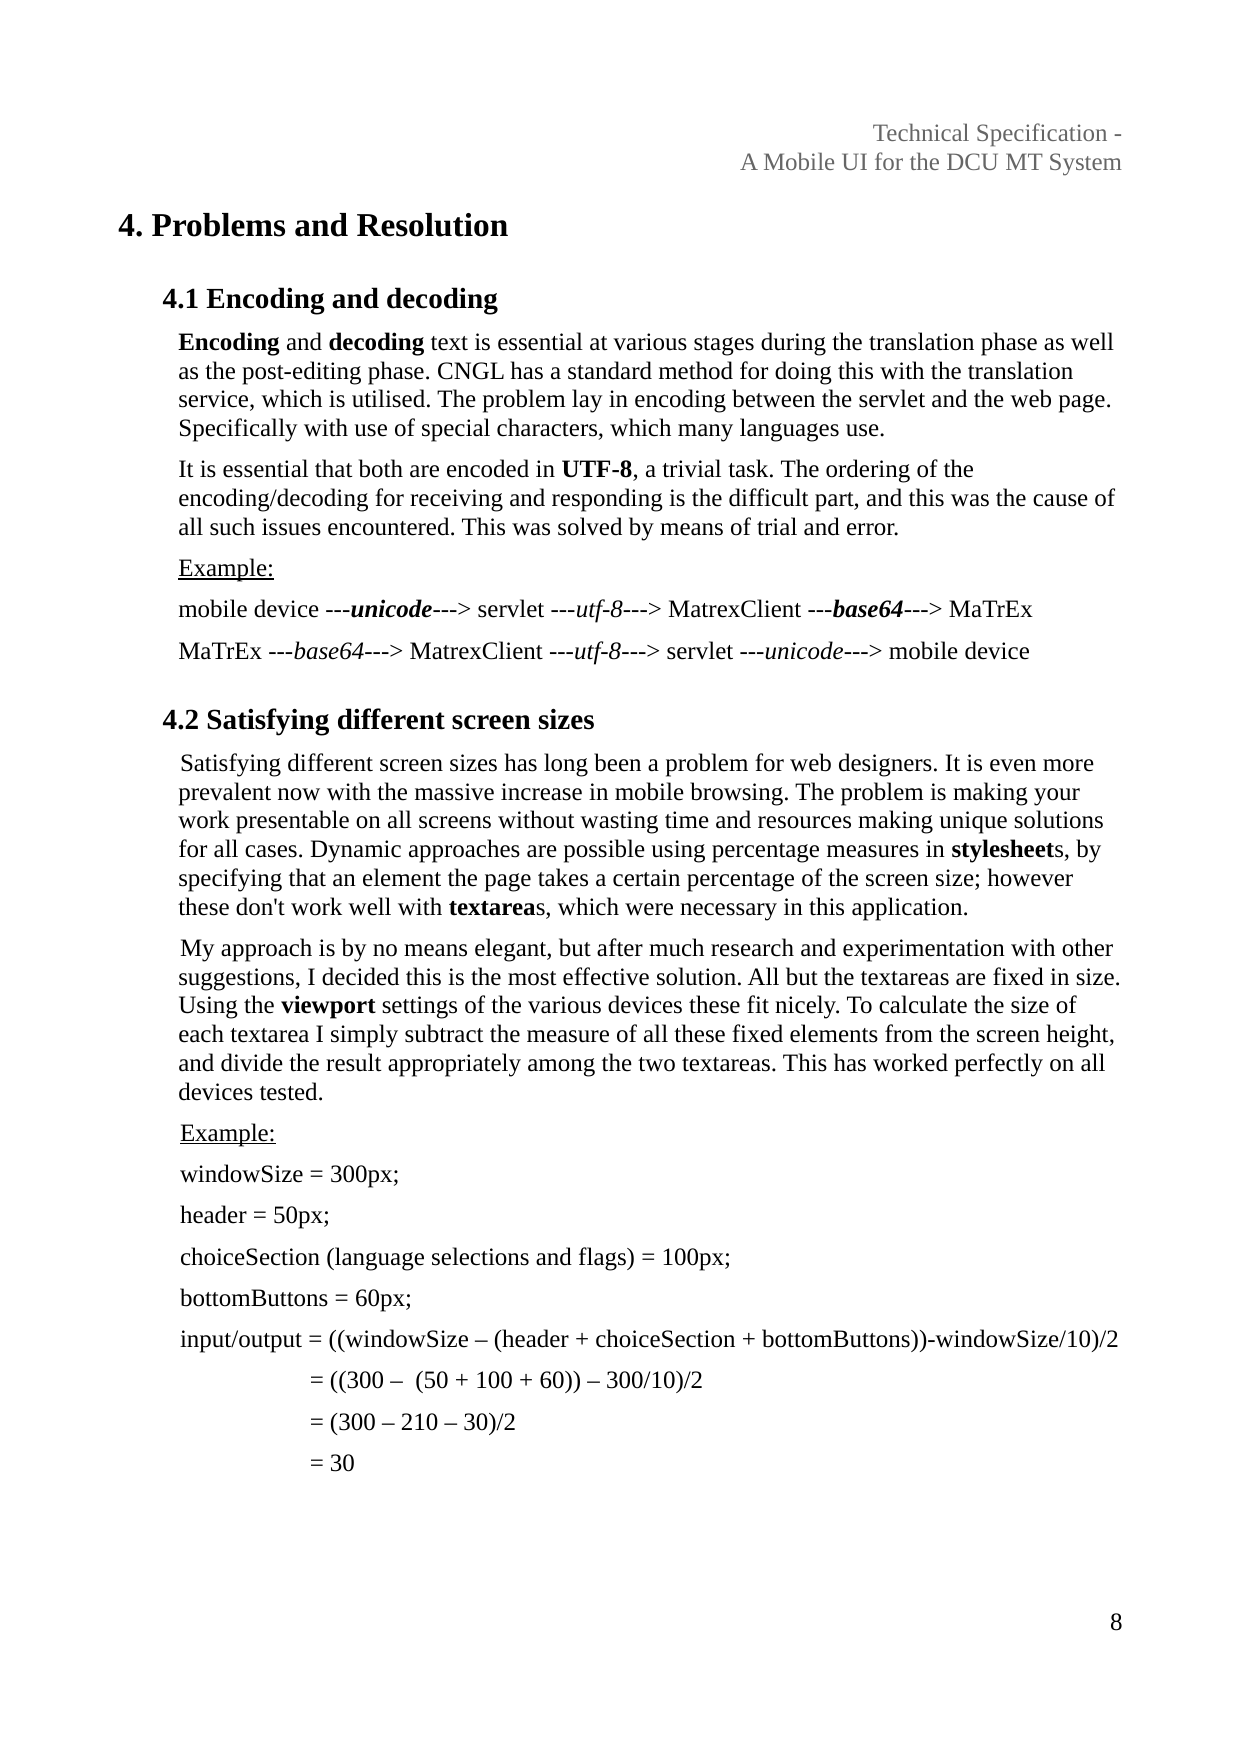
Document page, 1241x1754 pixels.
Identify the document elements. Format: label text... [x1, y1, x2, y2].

text windowSize = 300px; [178, 1159, 1122, 1188]
subtitle 4.1 Encoding and decoding [162, 281, 1122, 314]
text Example: [178, 1118, 1122, 1147]
text input/output = ((windowSize – (header + choiceSection + bottomButtons))-windowSize/10)/2 [178, 1324, 1122, 1353]
text header = 50px; [178, 1201, 1122, 1229]
text mobile device ---unicode---> servlet ---utf-8---> MatrexClient ---base64---> MaTrEx [178, 594, 1122, 623]
text MaTrEx ---base64---> MatrexClient ---utf-8---> servlet ---unicode---> mobile device [178, 636, 1122, 664]
subtitle 4. Problems and Resolution [118, 205, 1122, 243]
text = ((300 – (50 + 100 + 60)) – 300/10)/2 [178, 1366, 1122, 1394]
text My approach is by no means elegant, but after much research and experimentation with other suggestions, I decided this is the most effective solution. All but the textareas are fixed in size. Using the viewport settings of the various devices these fit nicely. To calculate the size of each textarea I simply subtract the measure of all these fixed elements from the screen height, and divide the result appropriately among the two textareas. This has worked perfectly on all devices tested. [178, 933, 1122, 1106]
text choiceSection (language selections and flags) = 100px; [178, 1242, 1122, 1271]
text Example: [178, 553, 1122, 582]
text = (300 – 210 – 30)/2 [178, 1407, 1122, 1436]
text It is essential that both are encoded in UTF-8, a trivial task. The ordering of the encoding/decoding for receiving and responding is the difficult part, and this was the cause of all such issues encountered. This was solved by means of trial and error. [178, 454, 1122, 541]
subtitle 4.2 Satisfying different screen sizes [162, 702, 1122, 736]
text bottomButtons = 60px; [178, 1283, 1122, 1312]
text Encoding and decoding text is essential at various stages during the translation phase as well as the post-editing phase. CNGL has a standard method for doing this with the translation service, which is utilised. The problem lay in encoding between the servlet and the web page. Specifically with use of special characters, which many languages use. [178, 327, 1122, 442]
text Satisfying different screen sizes has long been a problem for web designers. It is even more prevalent now with the massive increase in mobile browsing. The problem is making your work presentable on all screens without wasting time and resources making unique solutions for all cases. Dynamic approaches are possible using percentage measures in stylesheets, by specifying that an element the page takes a certain percentage of the screen size; however these don't work well with textareas, which were necessary in this application. [178, 748, 1122, 921]
text = 30 [178, 1448, 1122, 1477]
